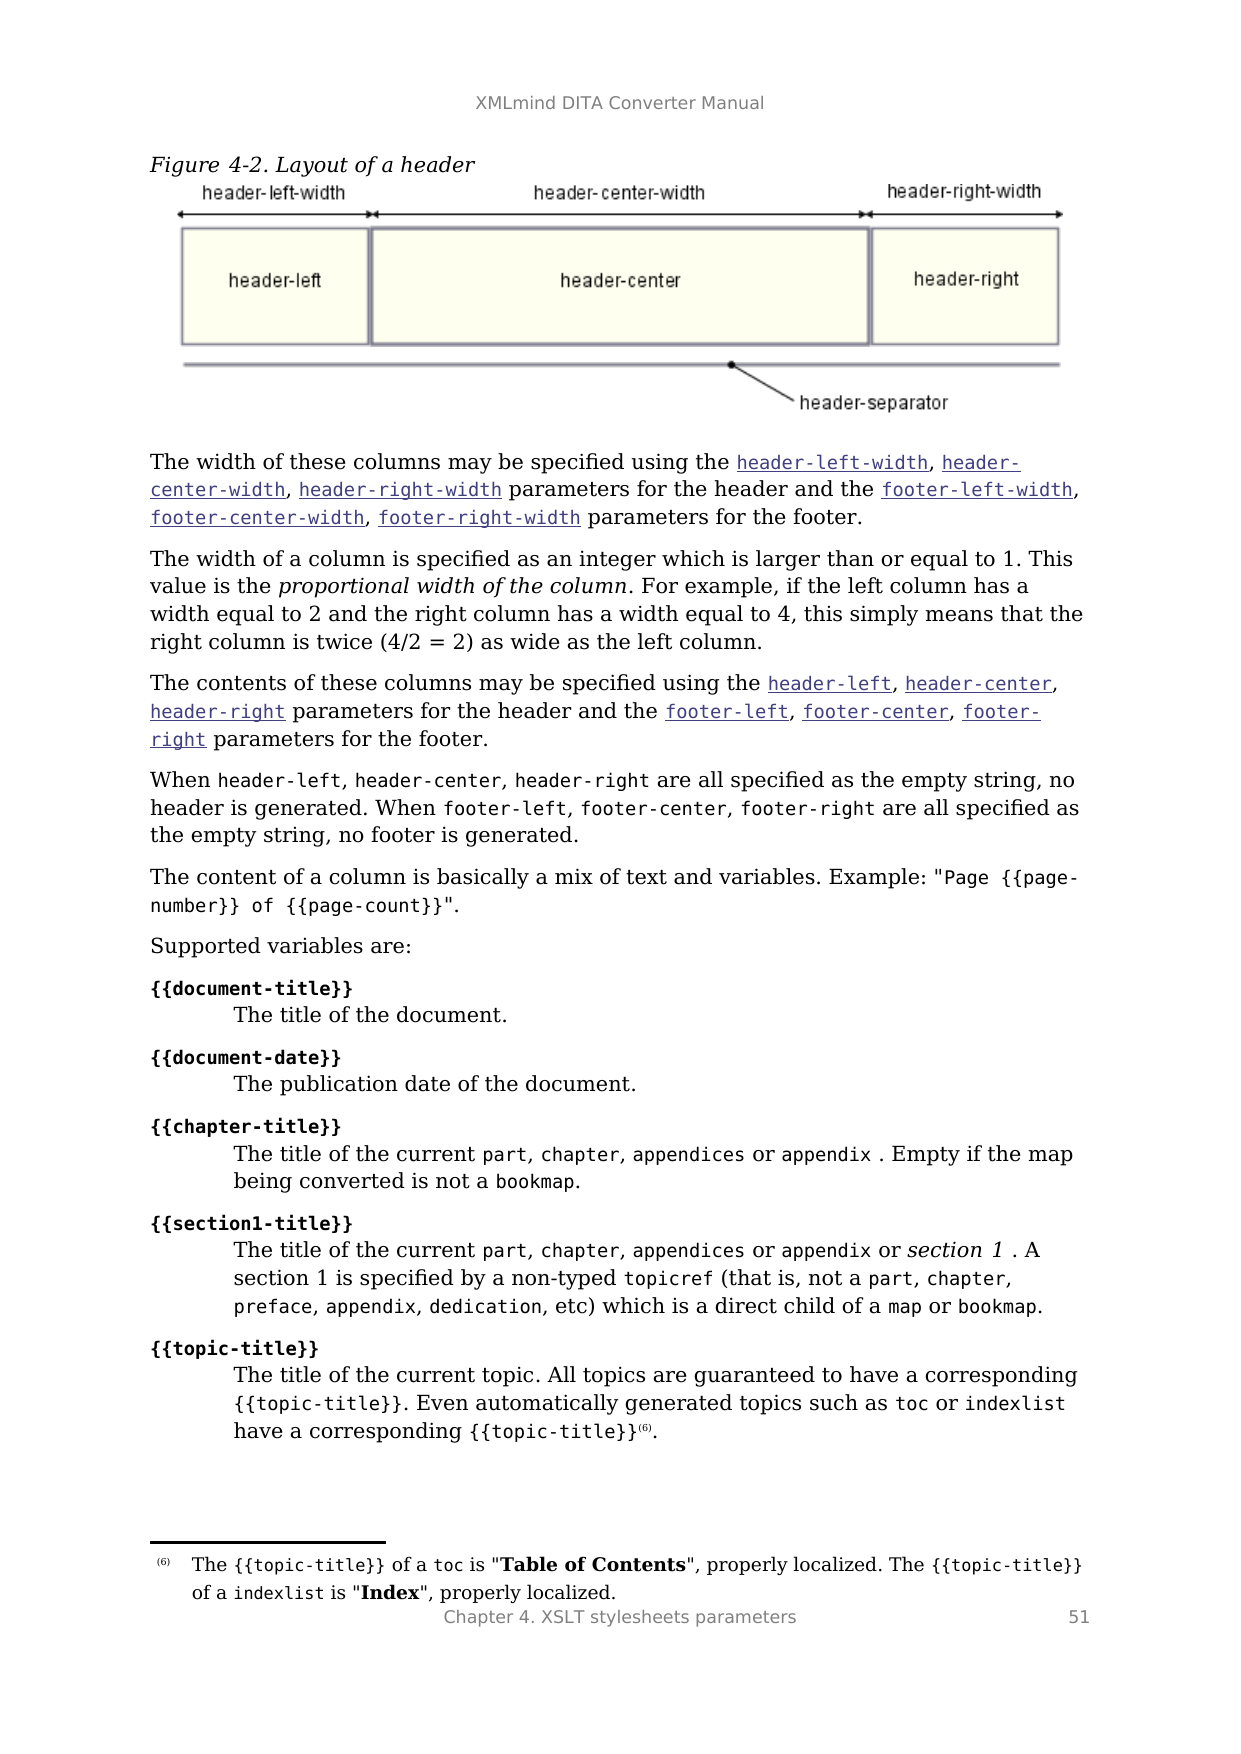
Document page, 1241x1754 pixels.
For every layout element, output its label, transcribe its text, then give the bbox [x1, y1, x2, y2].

text The title of the current topic. All topics are guaranteed to have a corresponding {{topic-title}}. Even automatically generated topics such as toc or indexlist have a corresponding {{topic-title}}(6). [233, 1359, 1090, 1444]
text The width of these columns may be specified using the header-left-width, header-center-width, header-right-width parameters for the header and the footer-left-width, footer-center-width, footer-right-width parameters for the footer. [150, 446, 1090, 529]
text The publication date of the document. [233, 1069, 1090, 1097]
text The title of the current part, chapter, appendices or appendix or section 1 . A section 1 is specified by a non-typed topicref (that is, not a part, chapter, preface, appendix, dedication, etc) which is a direct child of a map or bookmap. [233, 1235, 1090, 1318]
text The width of a column is specified as an integer which is larger than or equal to 1. This value is the proportional width of the column. For example, if the left column has a width equal to 2 and the right column has a width equal to 4, this simply means that the right column is twice (4/2 = 2) as wide as the left column. [150, 543, 1090, 654]
picture [177, 184, 1063, 419]
text {{chapter-title}} [150, 1110, 1090, 1138]
text When header-left, header-center, header-right are all specified as the empty string, no header is generated. When footer-left, footer-center, footer-right are all specified as the empty string, no footer is generated. [150, 764, 1090, 848]
text {{document-date}} [150, 1041, 1090, 1069]
text Figure 4-2. Layout of a header [150, 150, 1090, 178]
text {{section1-title}} [150, 1207, 1090, 1235]
text The content of a column is basically a mix of text and variables. Example: "Page {{page-number}} of {{page-count}}". [150, 861, 1090, 917]
text (6) The {{topic-title}} of a toc is "Table of Contents", properly localized. The {{topic-title}} of a indexlist is "Index", properly localized. [150, 1548, 1090, 1604]
text {{topic-title}} [150, 1332, 1090, 1359]
text The contents of these columns may be specified using the header-left, header-center, header-right parameters for the header and the footer-left, footer-center, footer-right parameters for the footer. [150, 668, 1090, 751]
text {{document-title}} [150, 972, 1090, 1000]
text Supported variables are: [150, 931, 1090, 958]
text The title of the current part, chapter, appendices or appendix . Empty if the map being converted is not a bookmap. [233, 1138, 1090, 1193]
text The title of the document. [233, 1000, 1090, 1027]
